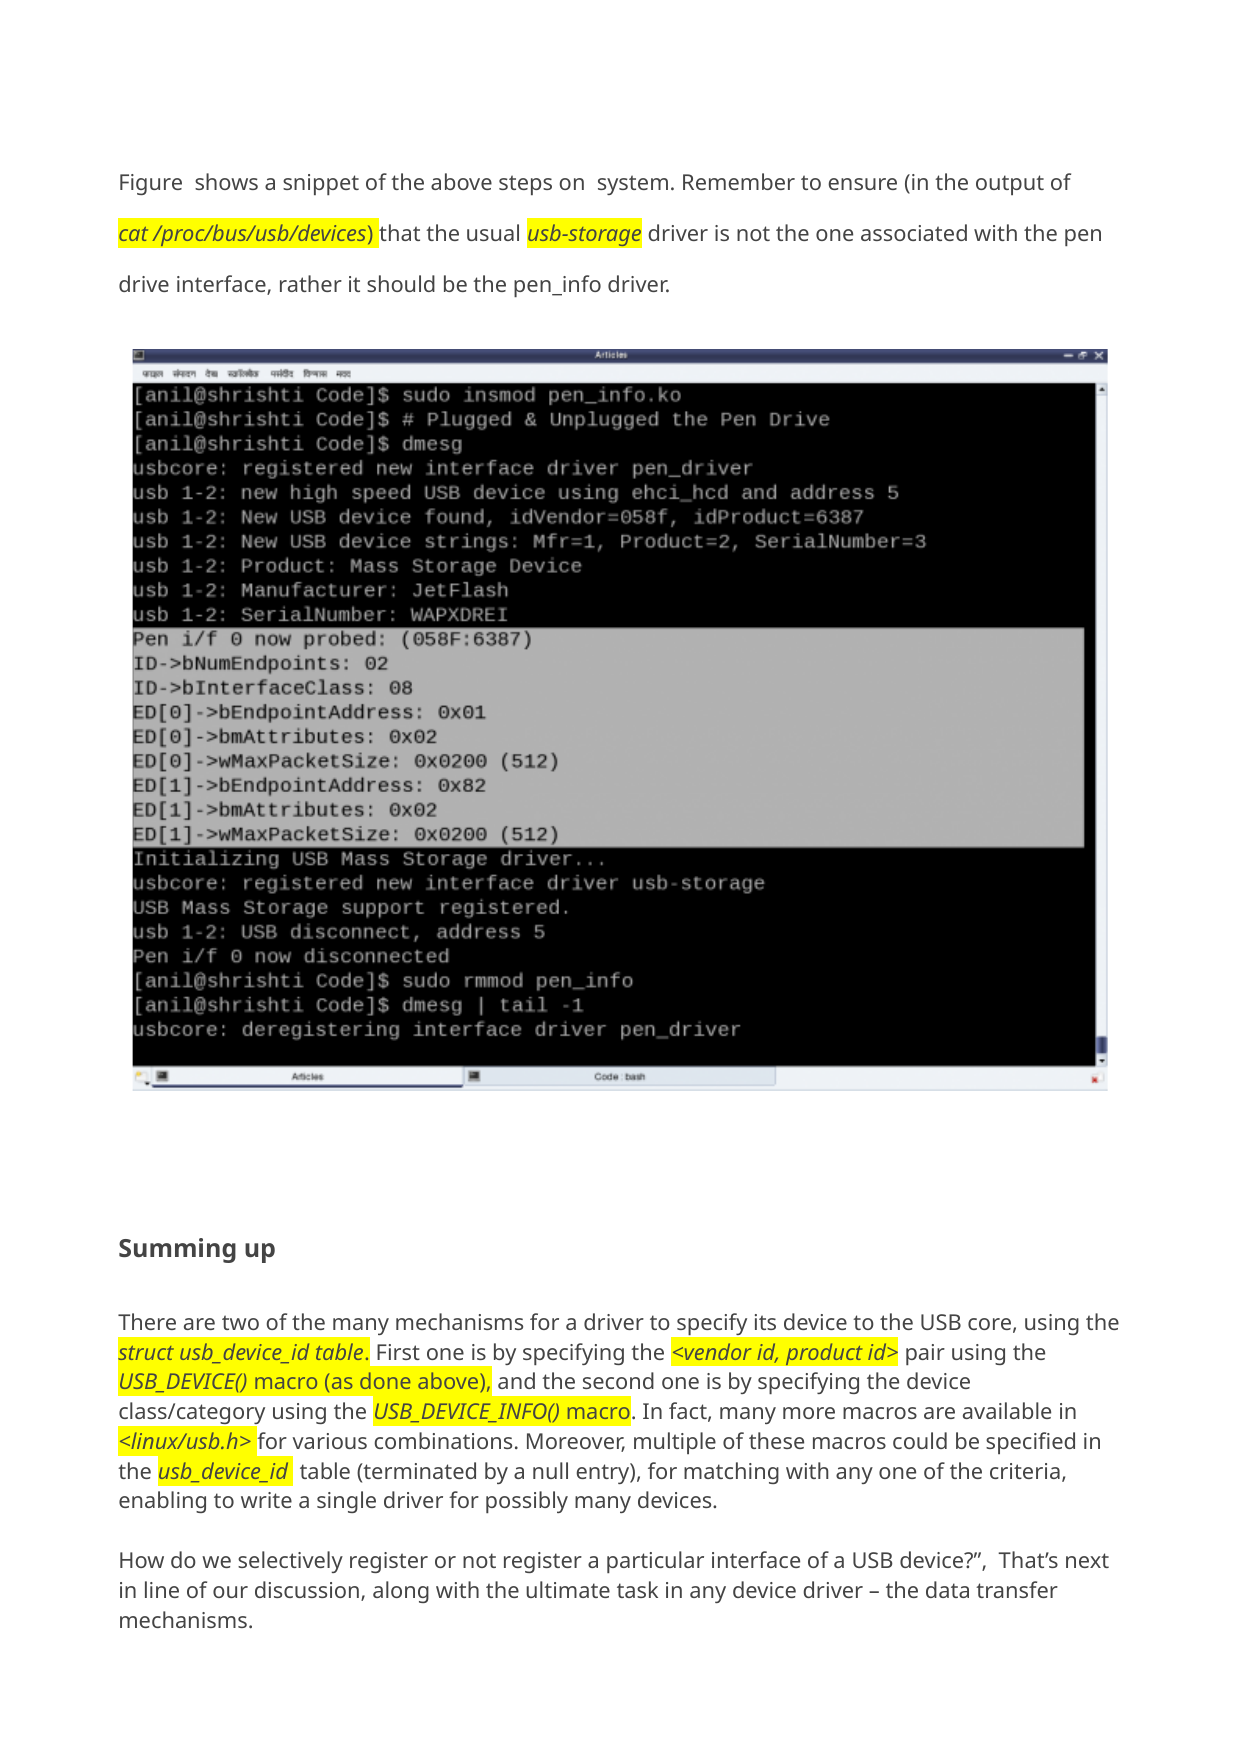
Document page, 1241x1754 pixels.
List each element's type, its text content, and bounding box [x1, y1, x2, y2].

picture [132, 349, 1108, 1091]
text Figure shows a snippet of the above steps on system. Remember to ensure (in the output of cat /proc/bus/usb/devices) that the usual usb-storage driver is not the one associated with the pen drive interface, rather it should be the pen_info driver. [118, 167, 1122, 299]
text How do we selectively register or not register a particular interface of a USB device?”, That’s next in line of our discussion, along with the ultimate task in any device driver – the data transfer mechanisms. [118, 1545, 1122, 1634]
subtitle Summing up [118, 1230, 1122, 1264]
text There are two of the many mechanisms for a driver to specify its device to the USB core, using the struct usb_device_id table. First one is by specifying the <vendor id, product id> pair using the USB_DEVICE() macro (as done above), and the second one is by specifying the device class/category using the USB_DEVICE_INFO() macro. In fact, many more macros are available in <linux/usb.h> for various combinations. Moreover, multiple of these macros could be specified in the usb_device_id table (terminated by a null entry), for matching with any one of the criteria, enabling to write a single driver for possibly many devices. [118, 1307, 1122, 1515]
